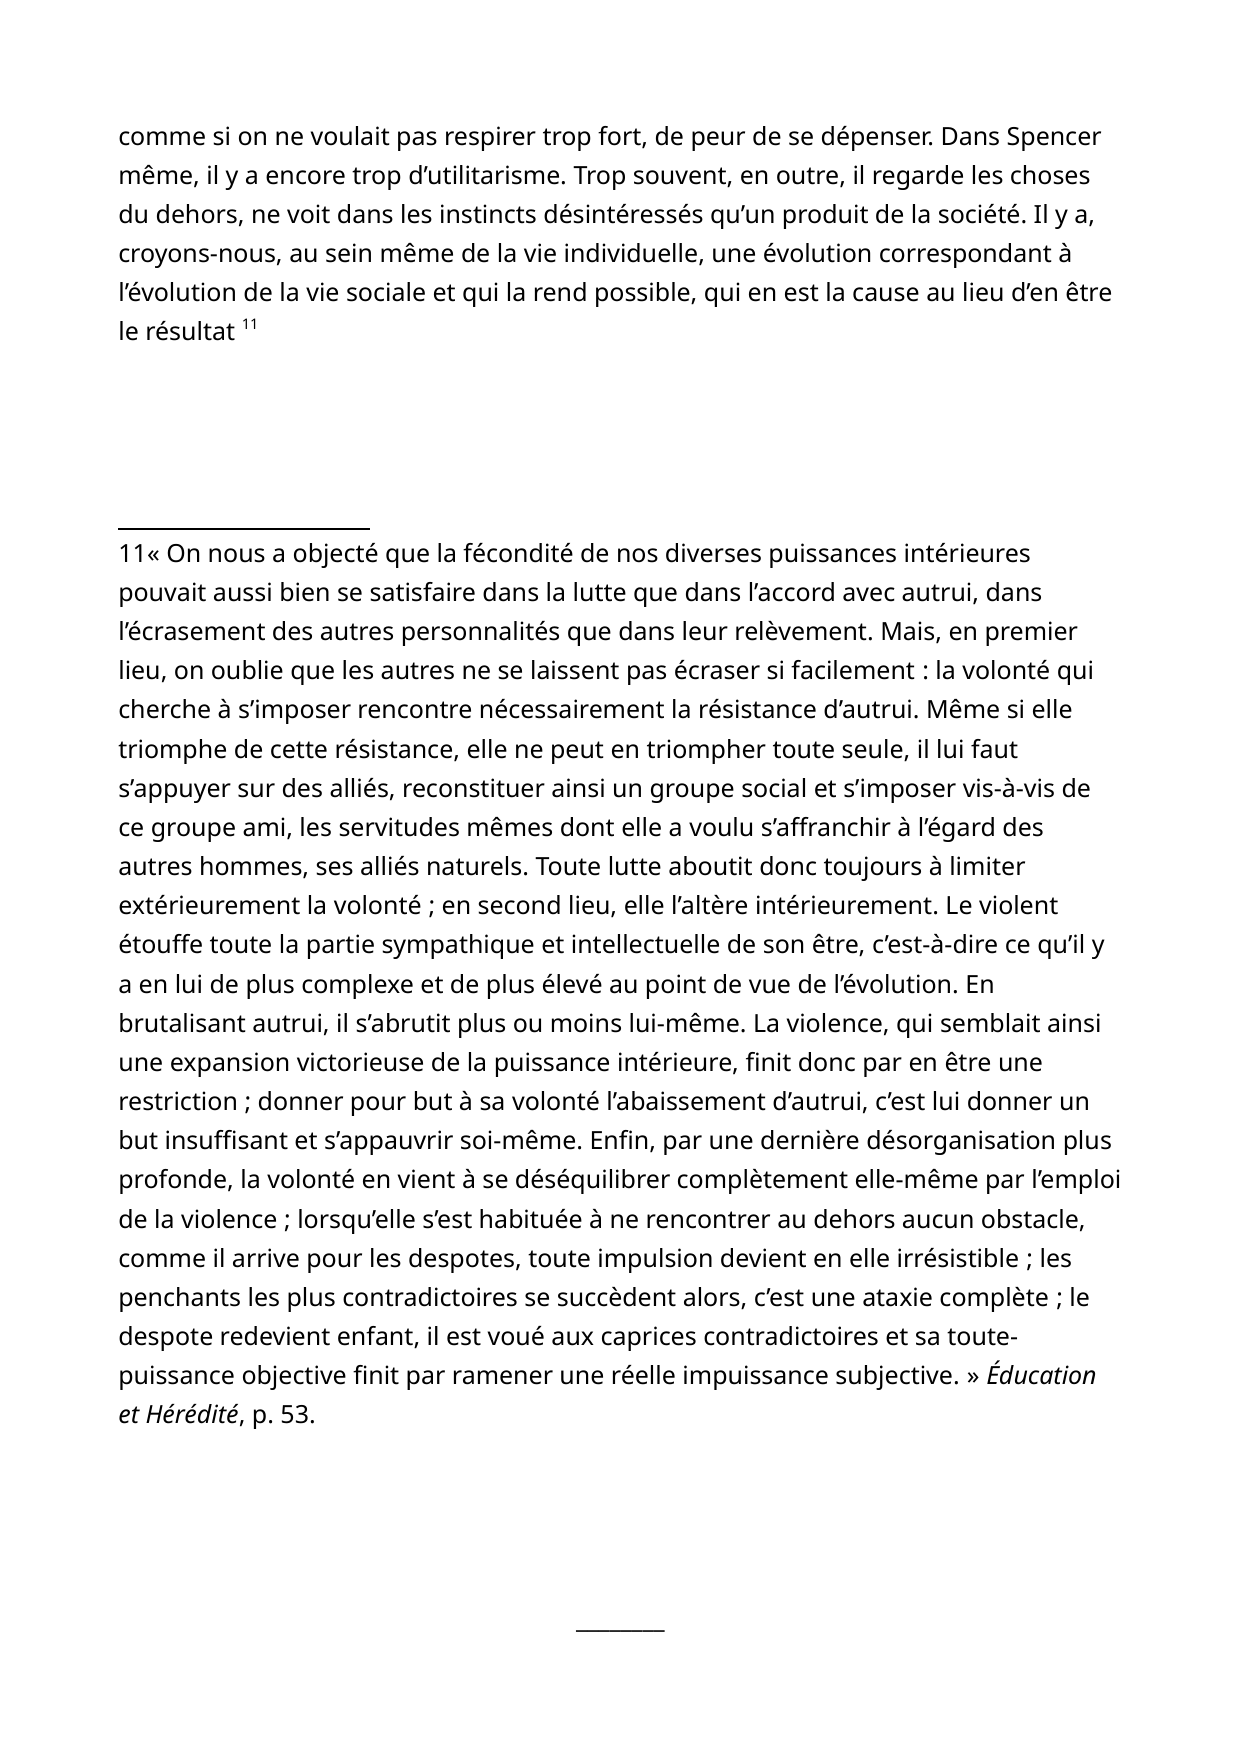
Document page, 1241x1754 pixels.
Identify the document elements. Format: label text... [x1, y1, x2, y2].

text comme si on ne voulait pas respirer trop fort, de peur de se dépenser. Dans Spencer même, il y a encore trop d’utilitarisme. Trop souvent, en outre, il regarde les choses du dehors, ne voit dans les instincts désintéressés qu’un produit de la société. Il y a, croyons-nous, au sein même de la vie individuelle, une évolution correspondant à l’évolution de la vie sociale et qui la rend possible, qui en est la cause au lieu d’en être le résultat [118, 118, 1122, 348]
text ________ [118, 1602, 1122, 1636]
text « On nous a objecté que la fécondité de nos diverses puissances intérieures pouvait aussi bien se satisfaire dans la lutte que dans l’accord avec autrui, dans l’écrasement des autres personnalités que dans leur relèvement. Mais, en premier lieu, on oublie que les autres ne se laissent pas écraser si facilement : la volonté qui cherche à s’imposer rencontre nécessairement la résistance d’autrui. Même si elle triomphe de cette résistance, elle ne peut en triompher toute seule, il lui faut s’appuyer sur des alliés, reconstituer ainsi un groupe social et s’imposer vis-à-vis de ce groupe ami, les servitudes mêmes dont elle a voulu s’affranchir à l’égard des autres hommes, ses alliés naturels. Toute lutte aboutit donc toujours à limiter extérieurement la volonté ; en second lieu, elle l’altère intérieurement. Le violent étouffe toute la partie sympathique et intellectuelle de son être, c’est-à-dire ce qu’il y a en lui de plus complexe et de plus élevé au point de vue de l’évolution. En brutalisant autrui, il s’abrutit plus ou moins lui-même. La violence, qui semblait ainsi une expansion victorieuse de la puissance intérieure, finit donc par en être une restriction ; donner pour but à sa volonté l’abaissement d’autrui, c’est lui donner un but insuffisant et s’appauvrir soi-même. Enfin, par une dernière désorganisation plus profonde, la volonté en vient à se déséquilibrer complètement elle-même par l’emploi de la violence ; lorsqu’elle s’est habituée à ne rencontrer au dehors aucun obstacle, comme il arrive pour les despotes, toute impulsion devient en elle irrésistible ; les penchants les plus contradictoires se succèdent alors, c’est une ataxie complète ; le despote redevient enfant, il est voué aux caprices contradictoires et sa toute-puissance objective finit par ramener une réelle impuissance subjective. » Éducation et Hérédité, p. 53. [118, 536, 1122, 1431]
